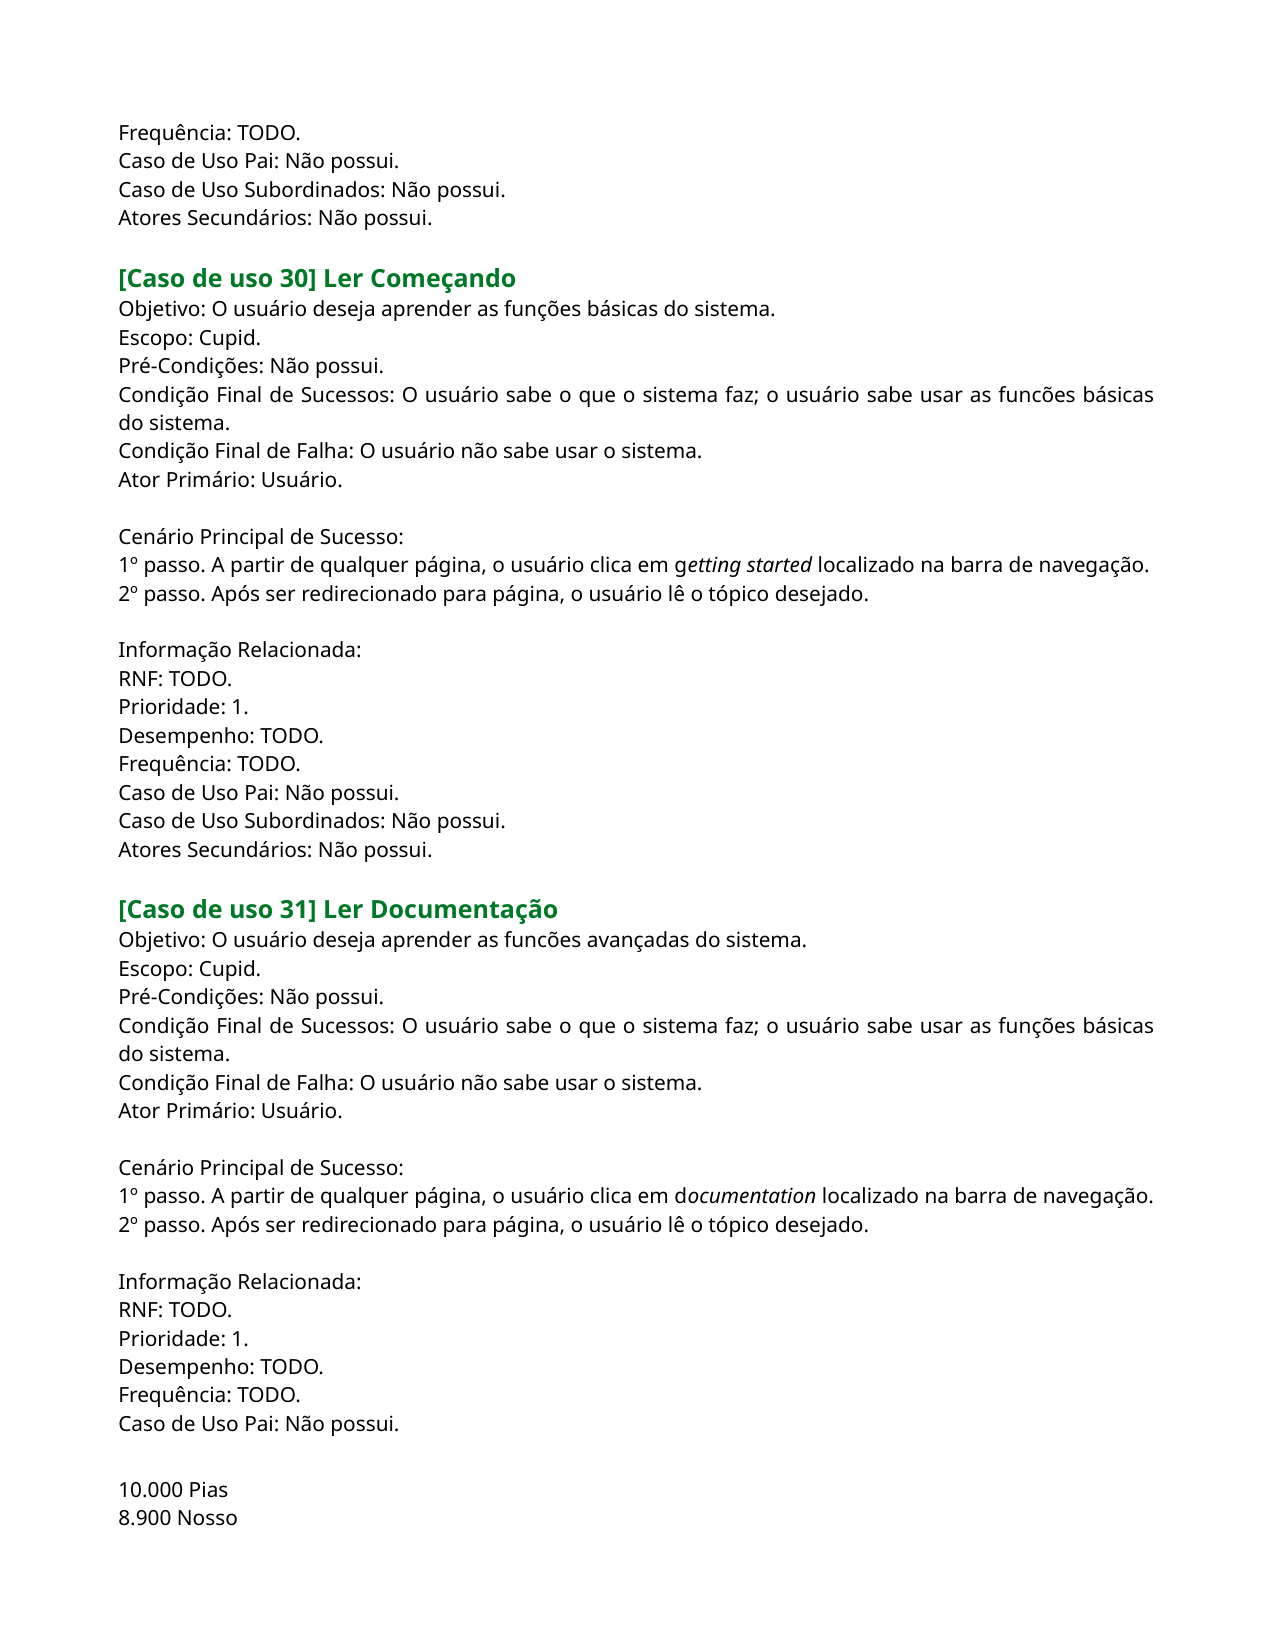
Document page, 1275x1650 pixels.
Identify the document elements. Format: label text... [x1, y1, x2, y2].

text Frequência: TODO. [118, 1381, 1157, 1409]
text Informação Relacionada: [118, 1267, 1157, 1295]
text Objetivo: O usuário deseja aprender as funções básicas do sistema. [118, 294, 1157, 323]
text 1º passo. A partir de qualquer página, o usuário clica em getting started localizado na barra de navegação. [118, 550, 1157, 579]
text Pré-Condições: Não possui. [118, 351, 1157, 380]
text Pré-Condições: Não possui. [118, 982, 1157, 1011]
text Frequência: TODO. [118, 749, 1157, 778]
text [Caso de uso 31] Ler Documentação [118, 892, 1157, 926]
text Escopo: Cupid. [118, 323, 1157, 351]
text Caso de Uso Subordinados: Não possui. [118, 175, 1157, 203]
text Ator Primário: Usuário. [118, 465, 1157, 493]
text RNF: TODO. [118, 1295, 1157, 1324]
text [Caso de uso 30] Ler Começando [118, 260, 1157, 294]
text Cenário Principal de Sucesso: [118, 1153, 1157, 1182]
text Desempenho: TODO. [118, 1352, 1157, 1381]
text Caso de Uso Pai: Não possui. [118, 1409, 1157, 1437]
text 1º passo. A partir de qualquer página, o usuário clica em documentation localizado na barra de navegação. [118, 1182, 1157, 1210]
text Desempenho: TODO. [118, 721, 1157, 749]
text Informação Relacionada: [118, 636, 1157, 664]
text Condição Final de Sucessos: O usuário sabe o que o sistema faz; o usuário sabe usar as funções básicas do sistema. [118, 1011, 1157, 1068]
text Caso de Uso Pai: Não possui. [118, 147, 1157, 175]
text Condição Final de Sucessos: O usuário sabe o que o sistema faz; o usuário sabe usar as funcões básicas do sistema. [118, 380, 1157, 437]
text Caso de Uso Subordinados: Não possui. [118, 806, 1157, 835]
text RNF: TODO. [118, 664, 1157, 692]
text Objetivo: O usuário deseja aprender as funcões avançadas do sistema. [118, 926, 1157, 954]
text 2º passo. Após ser redirecionado para página, o usuário lê o tópico desejado. [118, 579, 1157, 607]
text Ator Primário: Usuário. [118, 1096, 1157, 1125]
text Atores Secundários: Não possui. [118, 203, 1157, 232]
text Escopo: Cupid. [118, 954, 1157, 982]
text Condição Final de Falha: O usuário não sabe usar o sistema. [118, 437, 1157, 465]
text Cenário Principal de Sucesso: [118, 522, 1157, 550]
text Prioridade: 1. [118, 1324, 1157, 1352]
text Frequência: TODO. [118, 118, 1157, 147]
text 2º passo. Após ser redirecionado para página, o usuário lê o tópico desejado. [118, 1210, 1157, 1238]
text Atores Secundários: Não possui. [118, 835, 1157, 863]
text Caso de Uso Pai: Não possui. [118, 778, 1157, 806]
text Condição Final de Falha: O usuário não sabe usar o sistema. [118, 1068, 1157, 1096]
text Prioridade: 1. [118, 692, 1157, 721]
